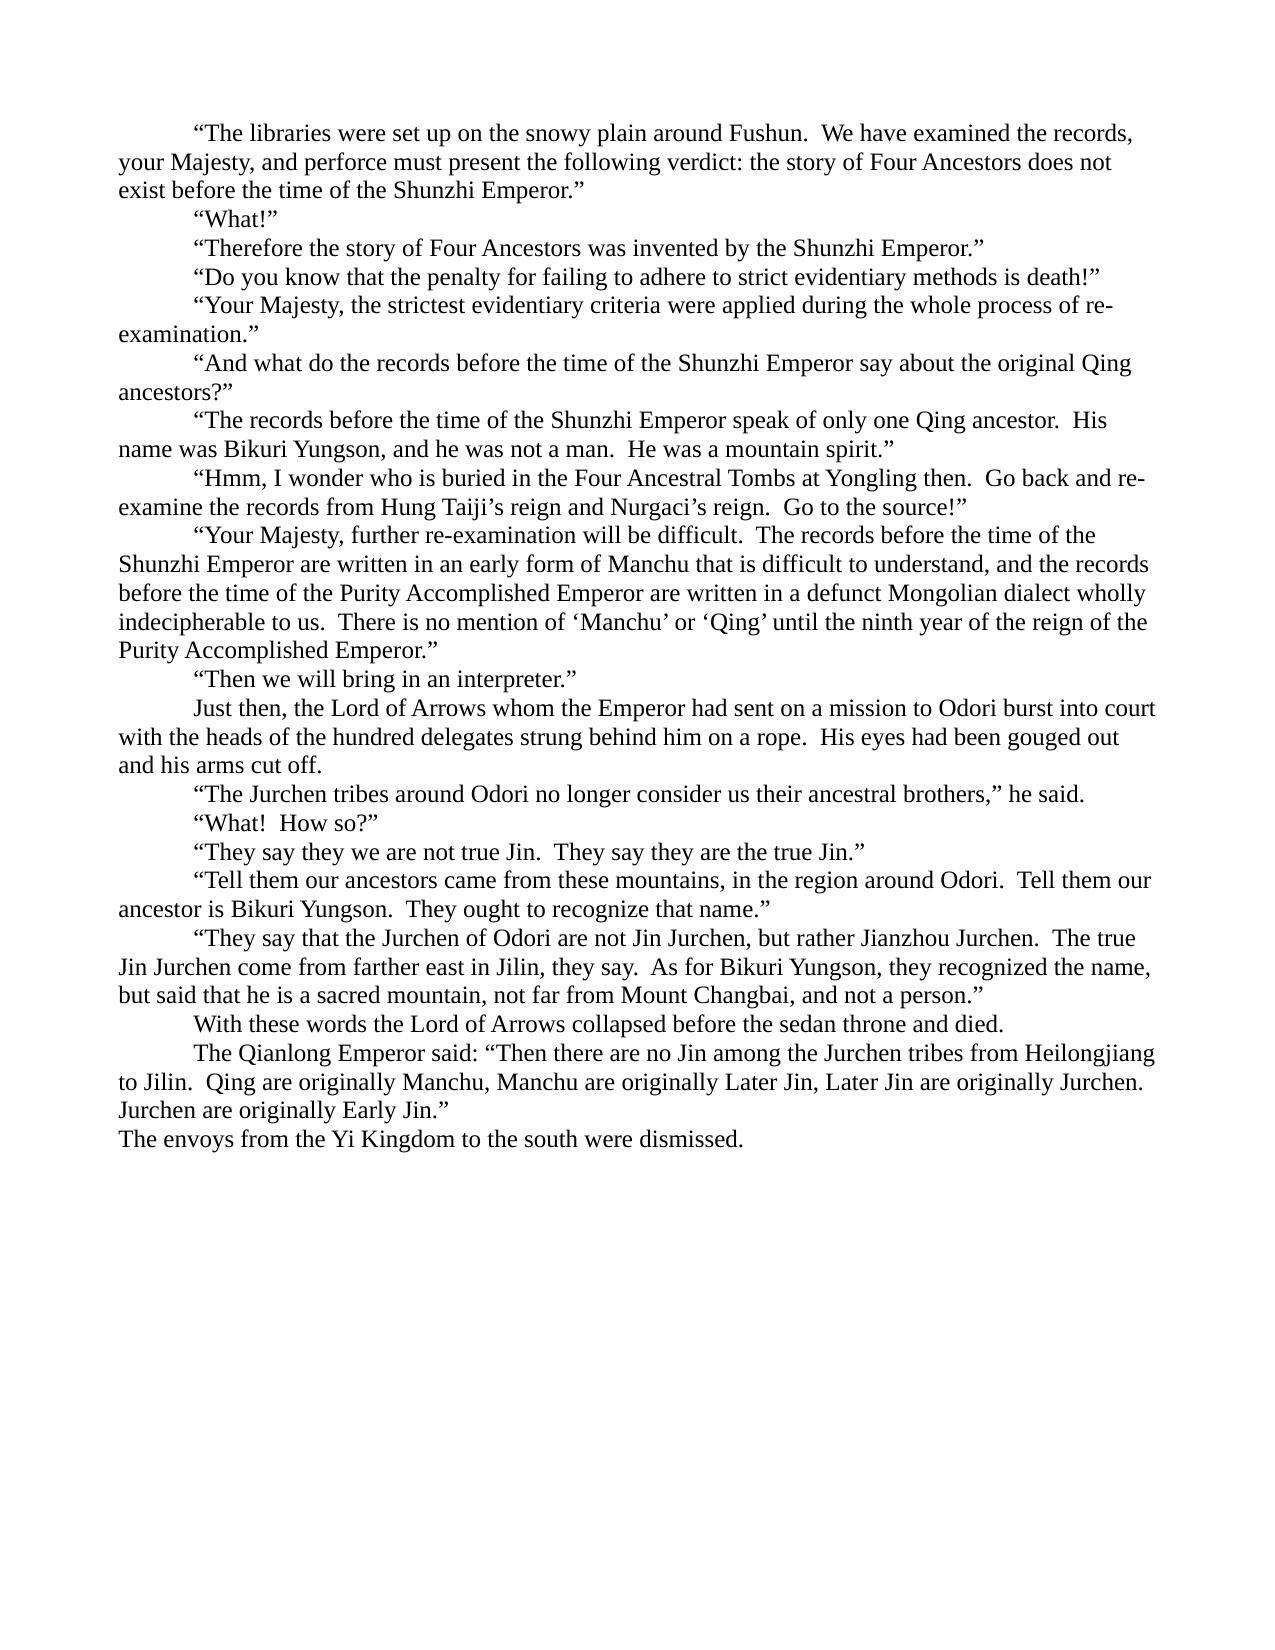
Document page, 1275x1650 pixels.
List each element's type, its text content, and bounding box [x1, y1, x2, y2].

text “Tell them our ancestors came from these mountains, in the region around Odori. Tell them our ancestor is Bikuri Yungson. They ought to recognize that name.” [118, 866, 1157, 923]
text “Your Majesty, the strictest evidentiary criteria were applied during the whole process of re-examination.” [118, 291, 1157, 348]
text “The records before the time of the Shunzhi Emperor speak of only one Qing ancestor. His name was Bikuri Yungson, and he was not a man. He was a mountain spirit.” [118, 406, 1157, 463]
text “Therefore the story of Four Ancestors was invented by the Shunzhi Emperor.” [118, 233, 1157, 262]
text “The libraries were set up on the snowy plain around Fushun. We have examined the records, your Majesty, and perforce must present the following verdict: the story of Four Ancestors does not exist before the time of the Shunzhi Emperor.” [118, 118, 1157, 204]
text “They say they we are not true Jin. They say they are the true Jin.” [118, 837, 1157, 866]
text Just then, the Lord of Arrows whom the Emperor had sent on a mission to Odori burst into court with the heads of the hundred delegates strung behind him on a rope. His eyes had been gouged out and his arms cut off. [118, 693, 1157, 779]
text “Your Majesty, further re-examination will be difficult. The records before the time of the Shunzhi Emperor are written in an early form of Manchu that is difficult to understand, and the records before the time of the Purity Accomplished Emperor are written in a defunct Mongolian dialect wholly indecipherable to us. There is no mention of ‘Manchu’ or ‘Qing’ until the ninth year of the reign of the Purity Accomplished Emperor.” [118, 521, 1157, 664]
text “And what do the records before the time of the Shunzhi Emperor say about the original Qing ancestors?” [118, 348, 1157, 406]
text With these words the Lord of Arrows collapsed before the sedan throne and died. [118, 1009, 1157, 1038]
text “Hmm, I wonder who is buried in the Four Ancestral Tombs at Yongling then. Go back and re-examine the records from Hung Taiji’s reign and Nurgaci’s reign. Go to the source!” [118, 463, 1157, 521]
text “Then we will bring in an interpreter.” [118, 664, 1157, 693]
text “Do you know that the penalty for failing to adhere to strict evidentiary methods is death!” [118, 262, 1157, 291]
text The Qianlong Emperor said: “Then there are no Jin among the Jurchen tribes from Heilongjiang to Jilin. Qing are originally Manchu, Manchu are originally Later Jin, Later Jin are originally Jurchen. Jurchen are originally Early Jin.” [118, 1038, 1157, 1124]
text The envoys from the Yi Kingdom to the south were dismissed. [118, 1124, 1157, 1153]
text “What! How so?” [118, 808, 1157, 837]
text “The Jurchen tribes around Odori no longer consider us their ancestral brothers,” he said. [118, 779, 1157, 808]
text “What!” [118, 204, 1157, 233]
text “They say that the Jurchen of Odori are not Jin Jurchen, but rather Jianzhou Jurchen. The true Jin Jurchen come from farther east in Jilin, they say. As for Bikuri Yungson, they recognized the name, but said that he is a sacred mountain, not far from Mount Changbai, and not a person.” [118, 923, 1157, 1009]
